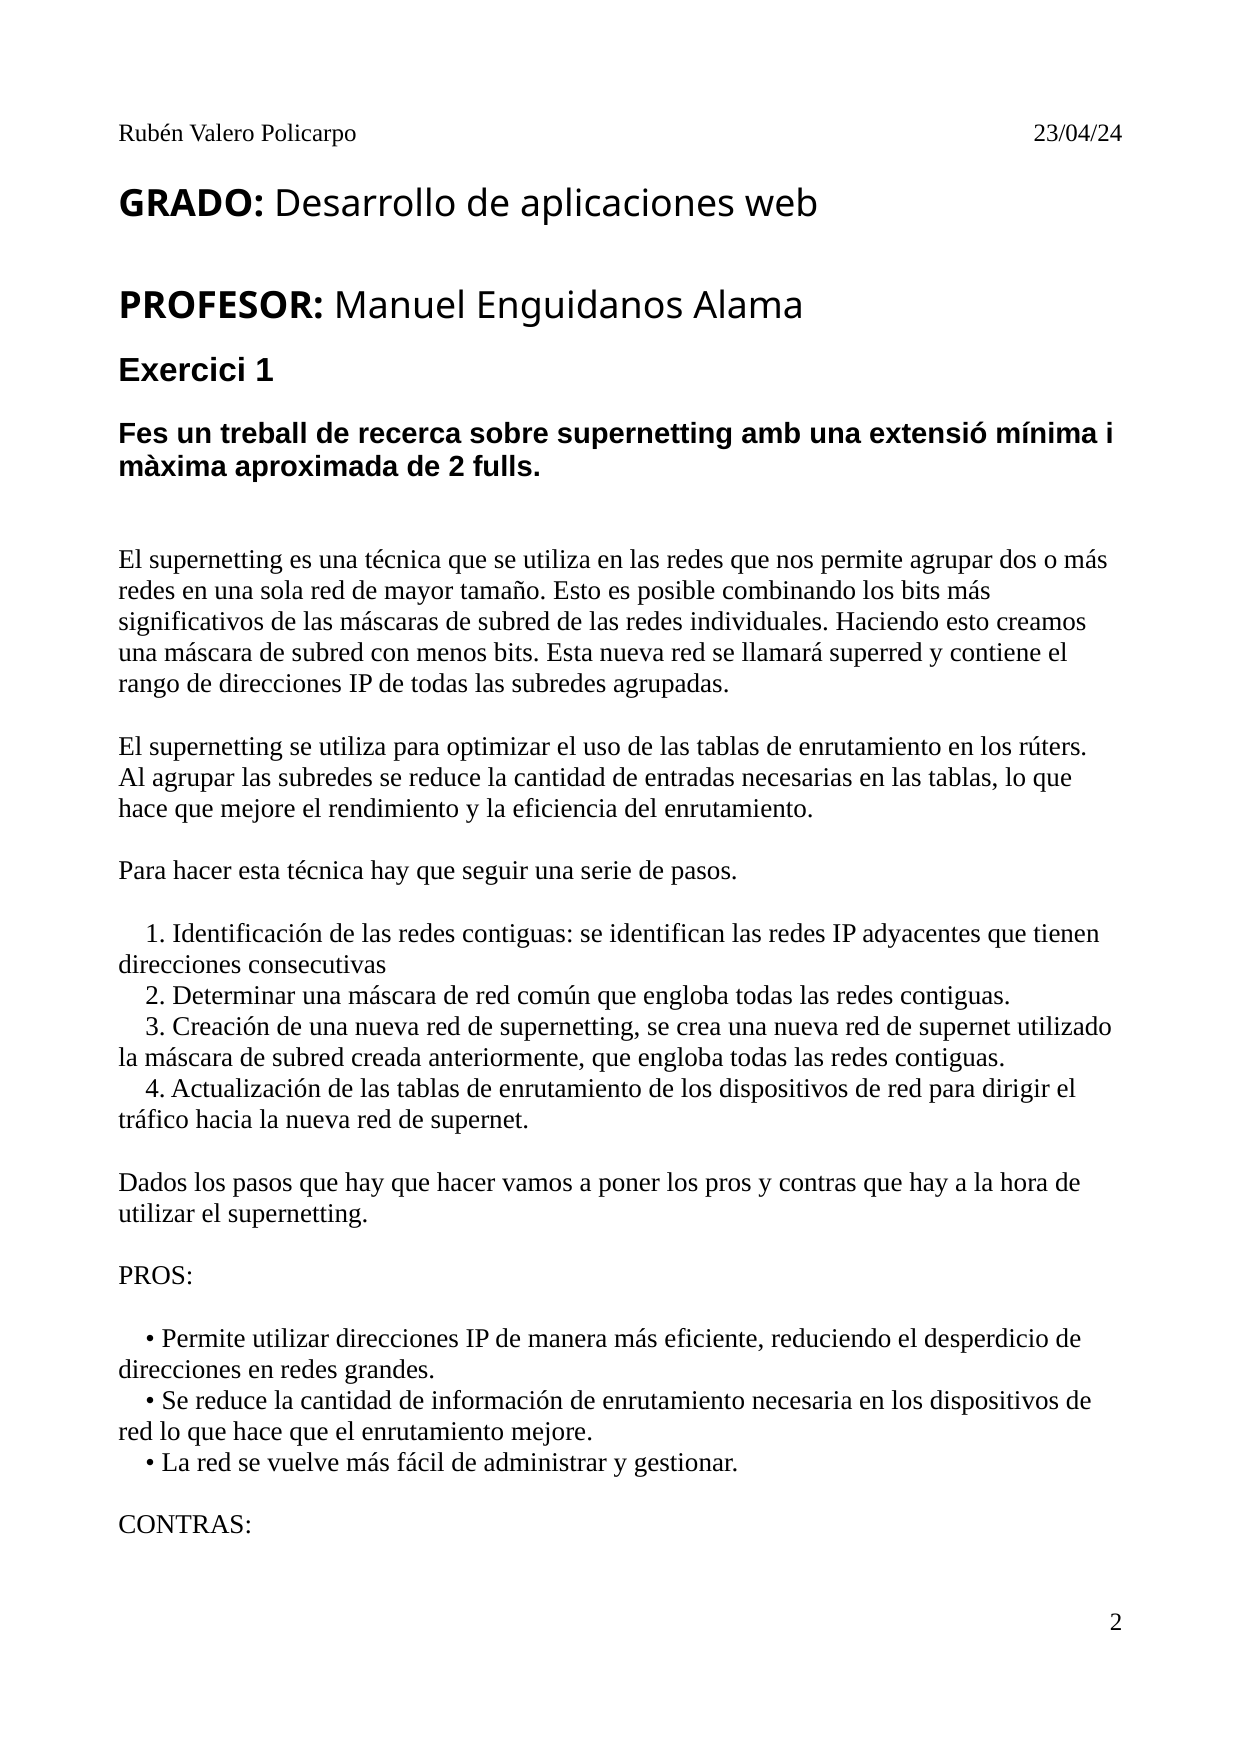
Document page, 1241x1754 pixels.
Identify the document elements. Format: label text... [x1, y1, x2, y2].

text PROFESOR: Manuel Enguidanos Alama [118, 278, 1122, 329]
text 4. Actualización de las tablas de enrutamiento de los dispositivos de red para dirigir el tráfico hacia la nueva red de supernet. [118, 1072, 1122, 1135]
text CONTRAS: [118, 1508, 1122, 1540]
text • La red se vuelve más fácil de administrar y gestionar. [118, 1446, 1122, 1477]
text 3. Creación de una nueva red de supernetting, se crea una nueva red de supernet utilizado la máscara de subred creada anteriormente, que engloba todas las redes contiguas. [118, 1010, 1122, 1072]
text 2. Determinar una máscara de red común que engloba todas las redes contiguas. [118, 979, 1122, 1010]
text Dados los pasos que hay que hacer vamos a poner los pros y contras que hay a la hora de utilizar el supernetting. [118, 1166, 1122, 1228]
text • Permite utilizar direcciones IP de manera más eficiente, reduciendo el desperdicio de direcciones en redes grandes. [118, 1322, 1122, 1384]
text PROS: [118, 1259, 1122, 1291]
text GRADO: Desarrollo de aplicaciones web [118, 176, 1122, 227]
subtitle Exercici 1 [118, 350, 1122, 389]
text 1. Identificación de las redes contiguas: se identifican las redes IP adyacentes que tienen direcciones consecutivas [118, 917, 1122, 979]
text • Se reduce la cantidad de información de enrutamiento necesaria en los dispositivos de red lo que hace que el enrutamiento mejore. [118, 1384, 1122, 1446]
text El supernetting es una técnica que se utiliza en las redes que nos permite agrupar dos o más redes en una sola red de mayor tamaño. Esto es posible combinando los bits más significativos de las máscaras de subred de las redes individuales. Haciendo esto creamos una máscara de subred con menos bits. Esta nueva red se llamará superred y contiene el rango de direcciones IP de todas las subredes agrupadas. [118, 543, 1122, 699]
text Para hacer esta técnica hay que seguir una serie de pasos. [118, 854, 1122, 886]
text El supernetting se utiliza para optimizar el uso de las tablas de enrutamiento en los rúters. [118, 730, 1122, 761]
text Al agrupar las subredes se reduce la cantidad de entradas necesarias en las tablas, lo que hace que mejore el rendimiento y la eficiencia del enrutamiento. [118, 761, 1122, 823]
subtitle Fes un treball de recerca sobre supernetting amb una extensió mínima i màxima aproximada de 2 fulls. [118, 416, 1122, 483]
